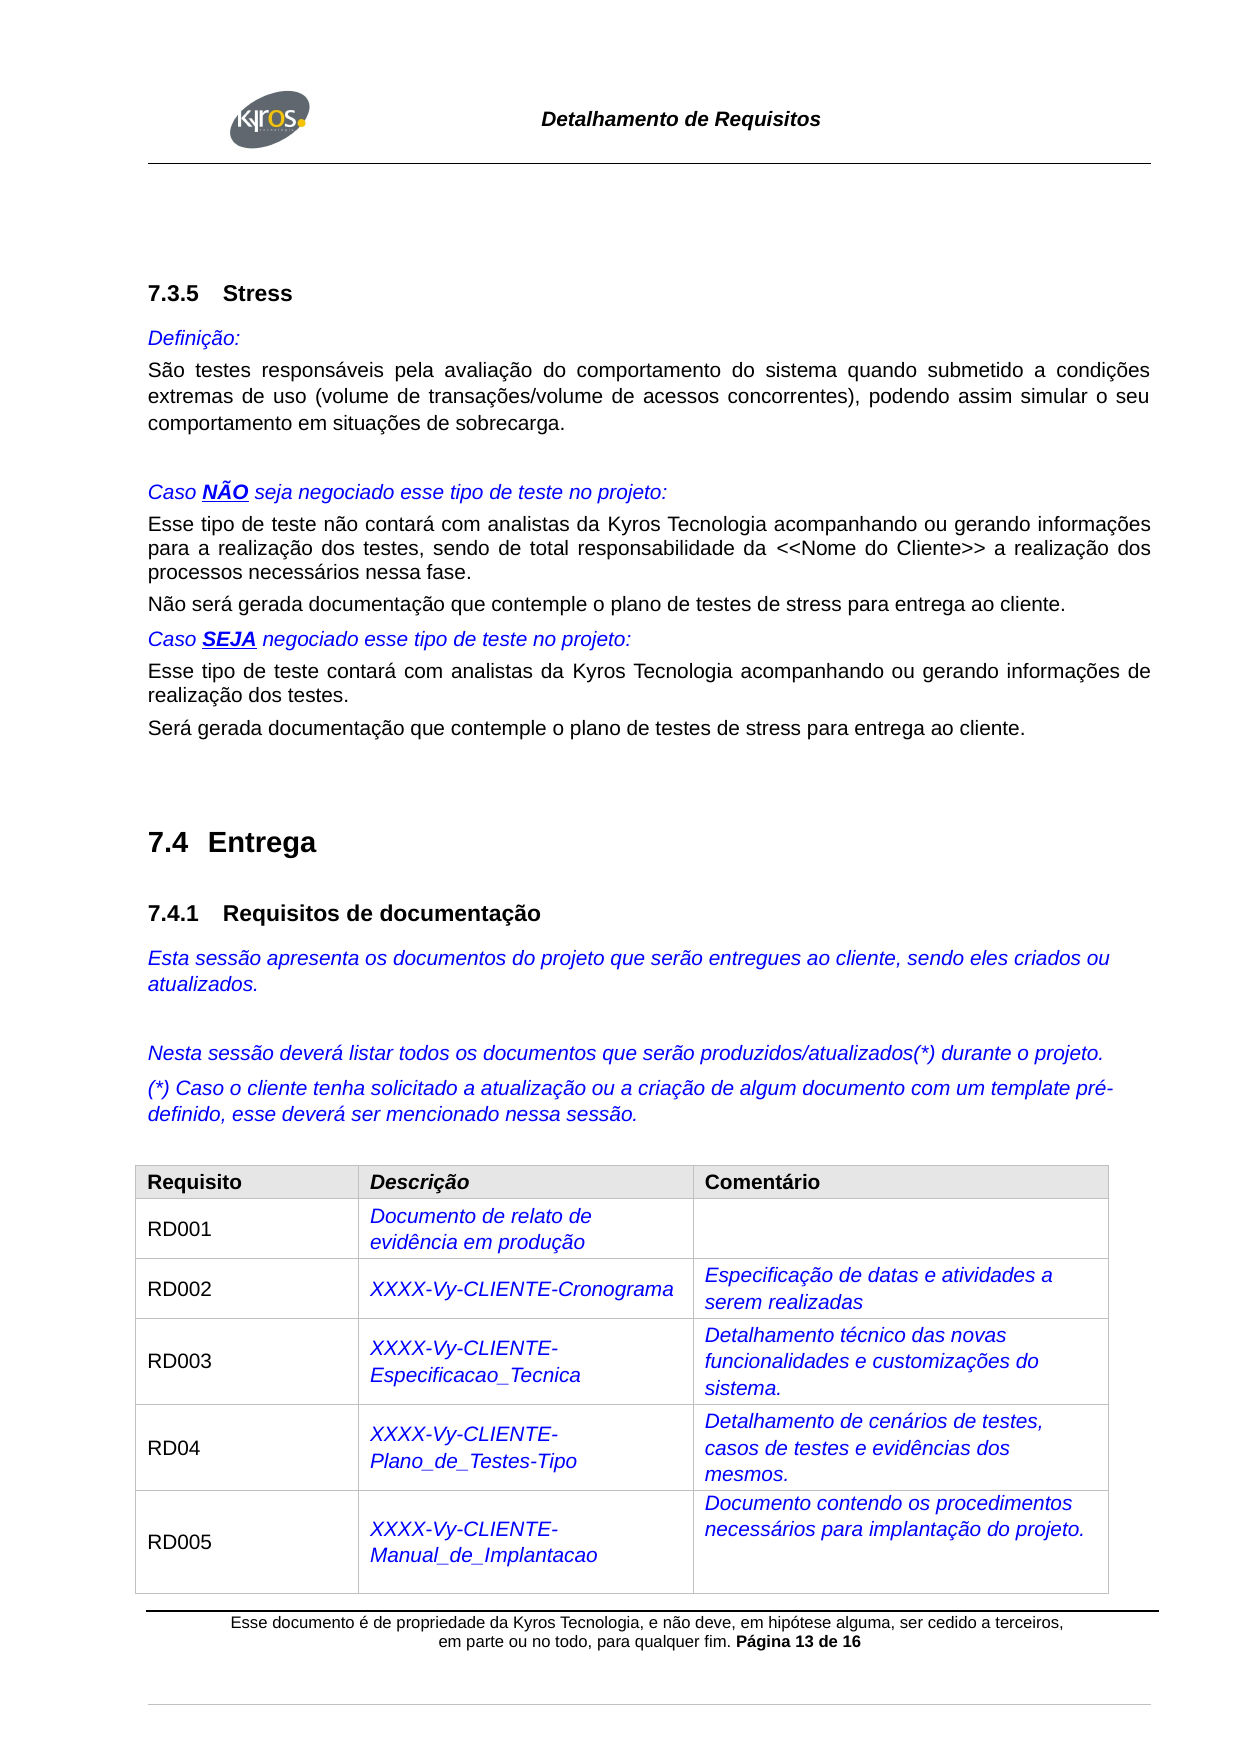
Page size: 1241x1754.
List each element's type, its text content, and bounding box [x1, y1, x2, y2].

table_cell Especificação de datas e atividades a serem realizadas [694, 1259, 1108, 1318]
text Esse tipo de teste não contará com analistas da Kyros Tecnologia acompanhando ou gerando informações para a realização dos testes, sendo de total responsabilidade da <<Nome do Cliente>> a realização dos processos necessários nessa fase. [148, 512, 1151, 584]
text Será gerada documentação que contemple o plano de testes de stress para entrega ao cliente. [148, 715, 1151, 739]
subtitle Entrega [148, 825, 1151, 859]
text São testes responsáveis pela avaliação do comportamento do sistema quando submetido a condições extremas de uso (volume de transações/volume de acessos concorrentes), podendo assim simular o seu comportamento em situações de sobrecarga. [148, 358, 1151, 434]
table_cell RD04 [136, 1405, 358, 1490]
table_cell Detalhamento de cenários de testes, casos de testes e evidências dos mesmos. [694, 1405, 1108, 1490]
text Esse tipo de teste contará com analistas da Kyros Tecnologia acompanhando ou gerando informações de realização dos testes. [148, 659, 1151, 707]
table_cell Detalhamento técnico das novas funcionalidades e customizações do sistema. [694, 1319, 1108, 1404]
table_cell RD002 [136, 1259, 358, 1318]
text Caso NÃO seja negociado esse tipo de teste no projeto: [148, 480, 1151, 504]
table_cell Documento de relato de evidência em produção [359, 1199, 693, 1258]
subtitle Stress [148, 280, 1151, 306]
table_cell XXXX-Vy-CLIENTE-Cronograma [359, 1259, 693, 1318]
text (*) Caso o cliente tenha solicitado a atualização ou a criação de algum documento com um template pré-definido, esse deverá ser mencionado nessa sessão. [148, 1076, 1151, 1126]
text Caso SEJA negociado esse tipo de teste no projeto: [148, 627, 1151, 651]
picture [229, 79, 311, 159]
table_cell RD005 [136, 1491, 358, 1592]
table_header Descrição [359, 1166, 693, 1198]
subtitle Requisitos de documentação [148, 900, 1151, 926]
table_cell XXXX-Vy-CLIENTE-Plano_de_Testes-Tipo [359, 1405, 693, 1490]
table_cell RD001 [136, 1199, 358, 1258]
table_cell RD003 [136, 1319, 358, 1404]
text Não será gerada documentação que contemple o plano de testes de stress para entrega ao cliente. [148, 592, 1151, 616]
text Esta sessão apresenta os documentos do projeto que serão entregues ao cliente, sendo eles criados ou atualizados. [148, 945, 1151, 996]
table_header Comentário [694, 1166, 1108, 1198]
text Nesta sessão deverá listar todos os documentos que serão produzidos/atualizados(*) durante o projeto. [148, 1041, 1151, 1065]
table_cell XXXX-Vy-CLIENTE-Manual_de_Implantacao [359, 1491, 693, 1592]
table_cell [694, 1199, 1108, 1258]
text Definição: [148, 325, 1151, 349]
table_cell Documento contendo os procedimentos necessários para implantação do projeto. [694, 1491, 1108, 1592]
table_header Requisito [136, 1166, 358, 1198]
table_cell XXXX-Vy-CLIENTE-Especificacao_Tecnica [359, 1319, 693, 1404]
